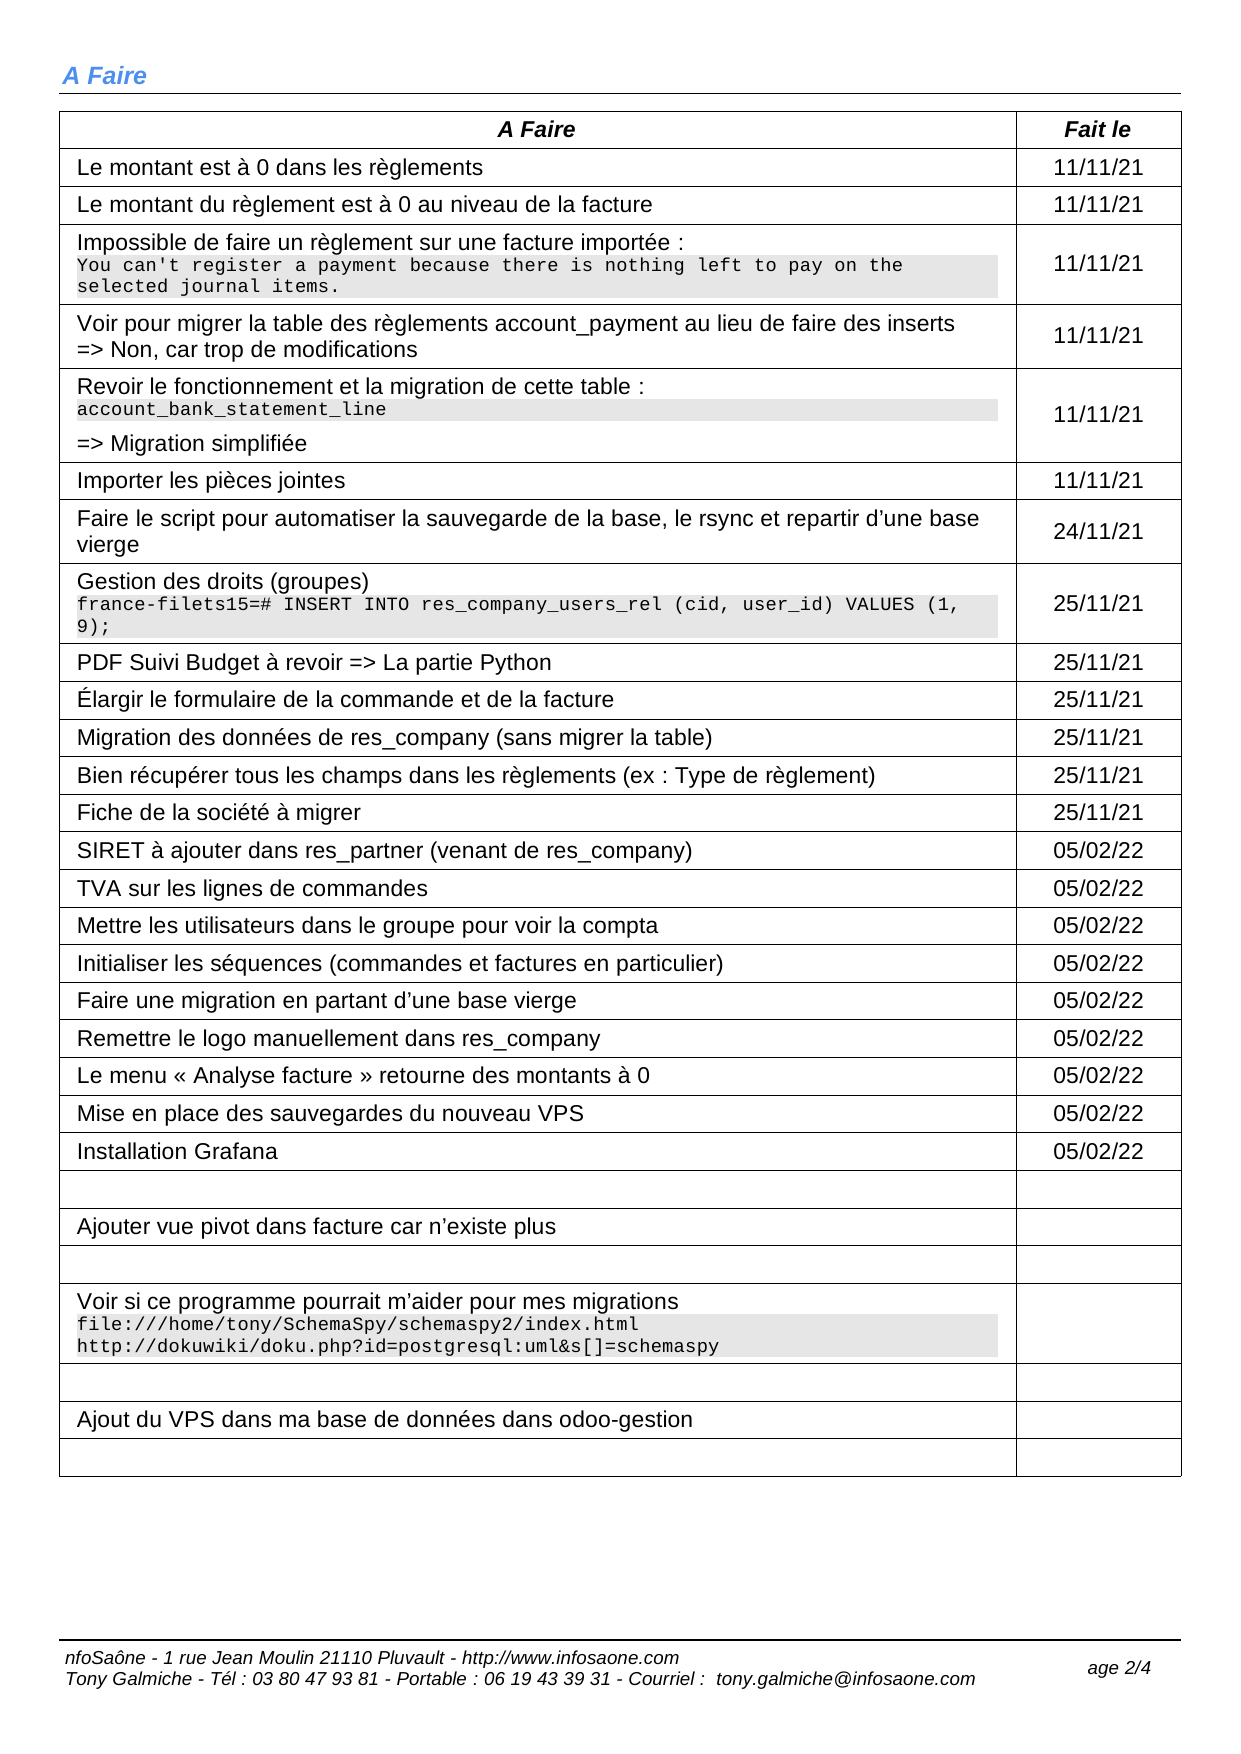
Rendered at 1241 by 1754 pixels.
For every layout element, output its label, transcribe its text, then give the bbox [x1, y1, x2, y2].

table_cell Ajouter vue pivot dans facture car n’existe plus [60, 1209, 1016, 1245]
table_cell 25/11/21 [1017, 644, 1181, 681]
table_cell 05/02/22 [1017, 908, 1181, 944]
table_cell Élargir le formulaire de la commande et de la facture [60, 682, 1016, 719]
table_cell 05/02/22 [1017, 1058, 1181, 1095]
table_cell Mettre les utilisateurs dans le groupe pour voir la compta [60, 908, 1016, 944]
table_cell [1017, 1246, 1181, 1283]
table_cell Le montant est à 0 dans les règlements [60, 149, 1016, 186]
table_cell TVA sur les lignes de commandes [60, 870, 1016, 907]
table_cell Remettre le logo manuellement dans res_company [60, 1020, 1016, 1057]
table_cell Bien récupérer tous les champs dans les règlements (ex : Type de règlement) [60, 757, 1016, 794]
table_cell 11/11/21 [1017, 225, 1181, 304]
table_header A Faire [60, 112, 1016, 148]
table_cell 11/11/21 [1017, 305, 1181, 368]
table_cell 11/11/21 [1017, 149, 1181, 186]
table_cell Migration des données de res_company (sans migrer la table) [60, 720, 1016, 756]
table_header Fait le [1017, 112, 1181, 148]
table_cell Initialiser les séquences (commandes et factures en particulier) [60, 945, 1016, 982]
table_cell [1017, 1284, 1181, 1363]
table_cell 25/11/21 [1017, 682, 1181, 719]
table_cell Le menu « Analyse facture » retourne des montants à 0 [60, 1058, 1016, 1095]
table_cell [60, 1246, 1016, 1283]
table_cell 05/02/22 [1017, 983, 1181, 1019]
table_cell 05/02/22 [1017, 1096, 1181, 1132]
subtitle A Faire [59, 59, 1181, 93]
table_cell [1017, 1364, 1181, 1401]
table_cell Impossible de faire un règlement sur une facture importée : You can't register a payment because there is nothing left to pay on the selected journal items. [60, 225, 1016, 304]
table_cell Ajout du VPS dans ma base de données dans odoo-gestion [60, 1402, 1016, 1438]
table_cell SIRET à ajouter dans res_partner (venant de res_company) [60, 832, 1016, 869]
table_cell [60, 1364, 1016, 1401]
table_cell Voir pour migrer la table des règlements account_payment au lieu de faire des inserts => Non, car trop de modifications [60, 305, 1016, 368]
table_cell Fiche de la société à migrer [60, 795, 1016, 831]
table_cell [1017, 1402, 1181, 1438]
table_cell 25/11/21 [1017, 757, 1181, 794]
table_cell 05/02/22 [1017, 1133, 1181, 1170]
table_cell Mise en place des sauvegardes du nouveau VPS [60, 1096, 1016, 1132]
table_cell 11/11/21 [1017, 369, 1181, 462]
table_cell 25/11/21 [1017, 720, 1181, 756]
table_cell Voir si ce programme pourrait m’aider pour mes migrations file:///home/tony/SchemaSpy/schemaspy2/index.html http://dokuwiki/doku.php?id=postgresql:uml&s[]=schemaspy [60, 1284, 1016, 1363]
table_cell 05/02/22 [1017, 870, 1181, 907]
table_cell 11/11/21 [1017, 463, 1181, 499]
table_cell 25/11/21 [1017, 564, 1181, 643]
table_cell 05/02/22 [1017, 945, 1181, 982]
table_cell [60, 1171, 1016, 1208]
table_cell 24/11/21 [1017, 500, 1181, 563]
table_cell Faire une migration en partant d’une base vierge [60, 983, 1016, 1019]
table_cell 05/02/22 [1017, 832, 1181, 869]
table_cell Le montant du règlement est à 0 au niveau de la facture [60, 187, 1016, 224]
table_cell Faire le script pour automatiser la sauvegarde de la base, le rsync et repartir d’une base vierge [60, 500, 1016, 563]
table_cell [1017, 1171, 1181, 1208]
table_cell [1017, 1209, 1181, 1245]
table_cell [1017, 1439, 1181, 1476]
table_cell [60, 1439, 1016, 1476]
table_cell Installation Grafana [60, 1133, 1016, 1170]
table_cell Revoir le fonctionnement et la migration de cette table : account_bank_statement_line => Migration simplifiée [60, 369, 1016, 462]
table_cell Importer les pièces jointes [60, 463, 1016, 499]
table_cell 25/11/21 [1017, 795, 1181, 831]
table_cell Gestion des droits (groupes) france-filets15=# INSERT INTO res_company_users_rel (cid, user_id) VALUES (1, 9); [60, 564, 1016, 643]
table_cell 05/02/22 [1017, 1020, 1181, 1057]
table_cell 11/11/21 [1017, 187, 1181, 224]
table_cell PDF Suivi Budget à revoir => La partie Python [60, 644, 1016, 681]
